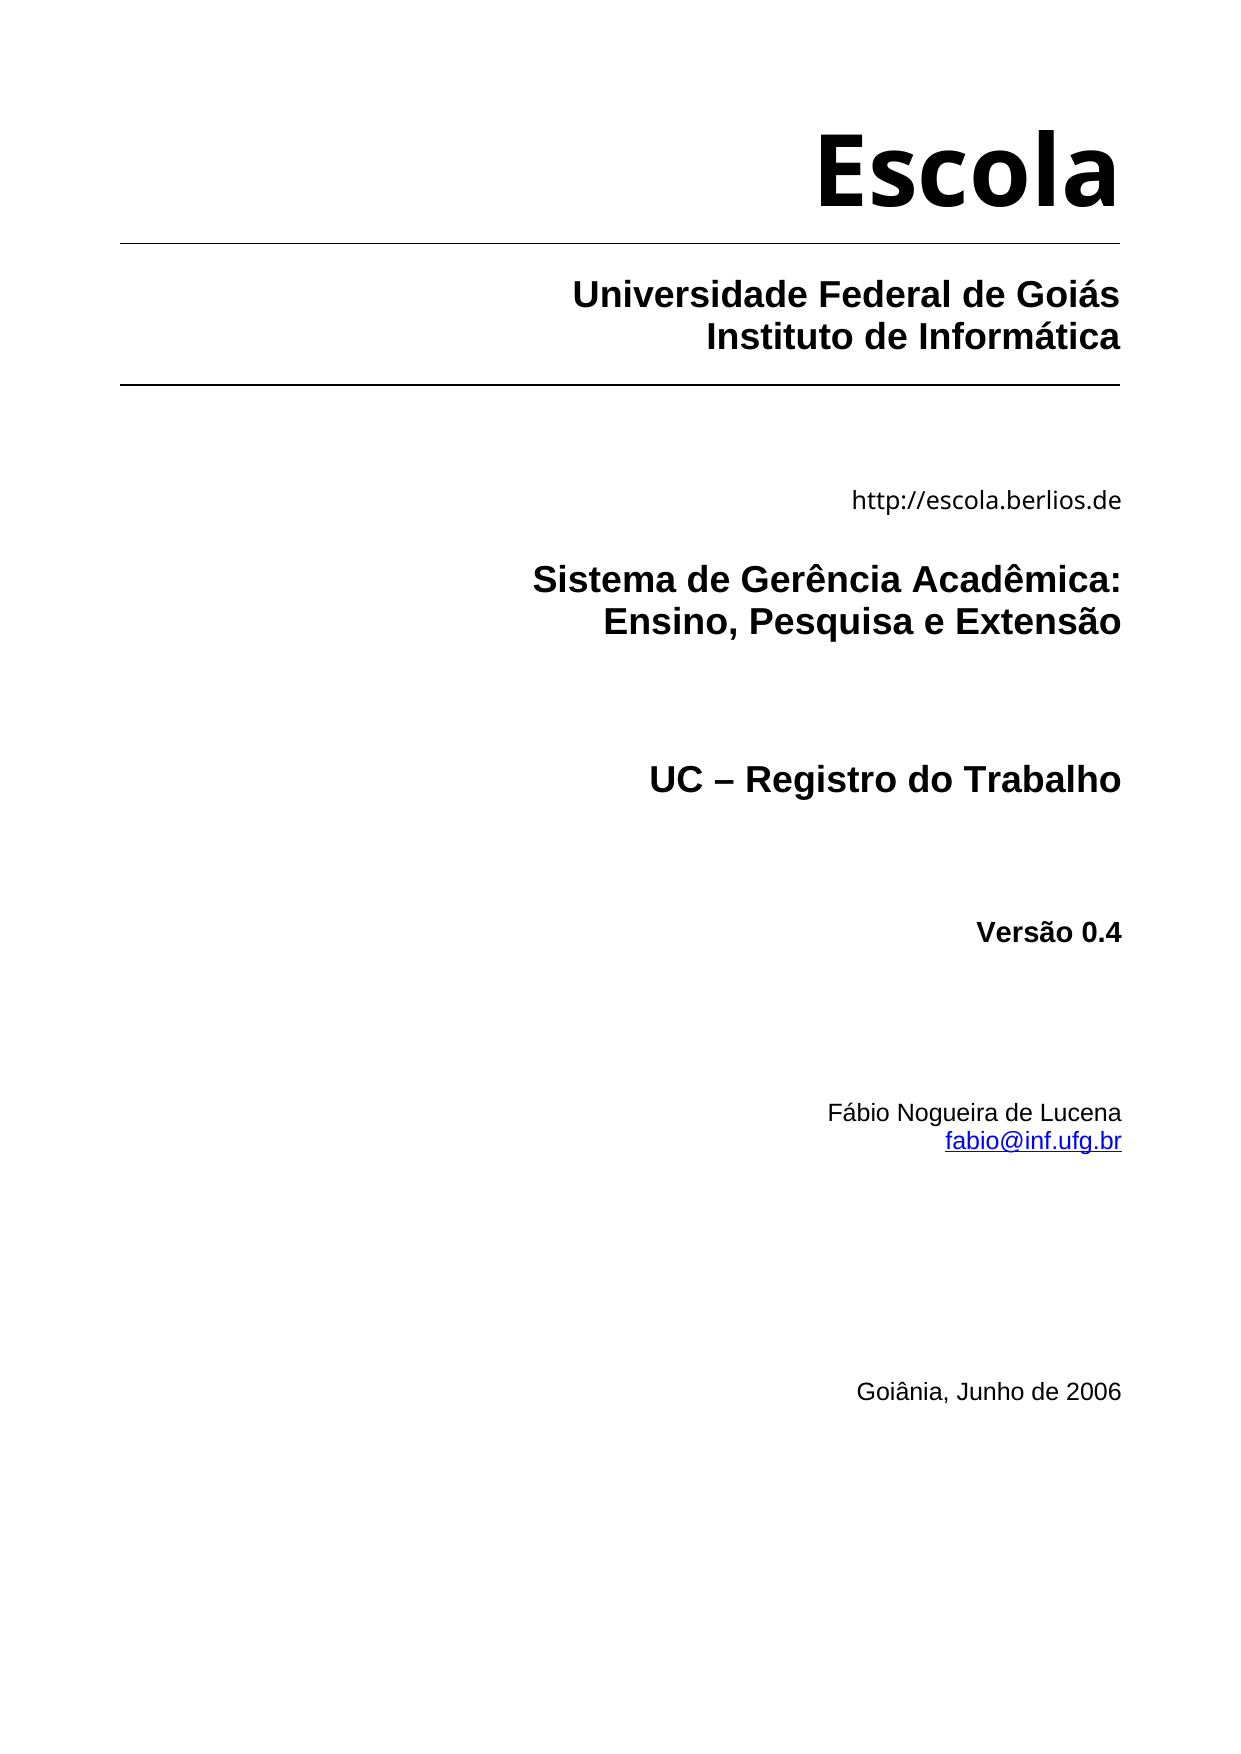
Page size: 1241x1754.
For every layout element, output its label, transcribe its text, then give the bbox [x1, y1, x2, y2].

text Goiânia, Junho de 2006 [119, 1378, 1122, 1431]
text http://escola.berlios.de Sistema de Gerência Acadêmica: Ensino, Pesquisa e Extensão [119, 482, 1122, 642]
text UC – Registro do Trabalho [119, 758, 1122, 800]
text Versão 0.4 [119, 916, 1122, 949]
text Fábio Nogueira de Lucena fabio@inf.ufg.br [119, 1099, 1122, 1155]
